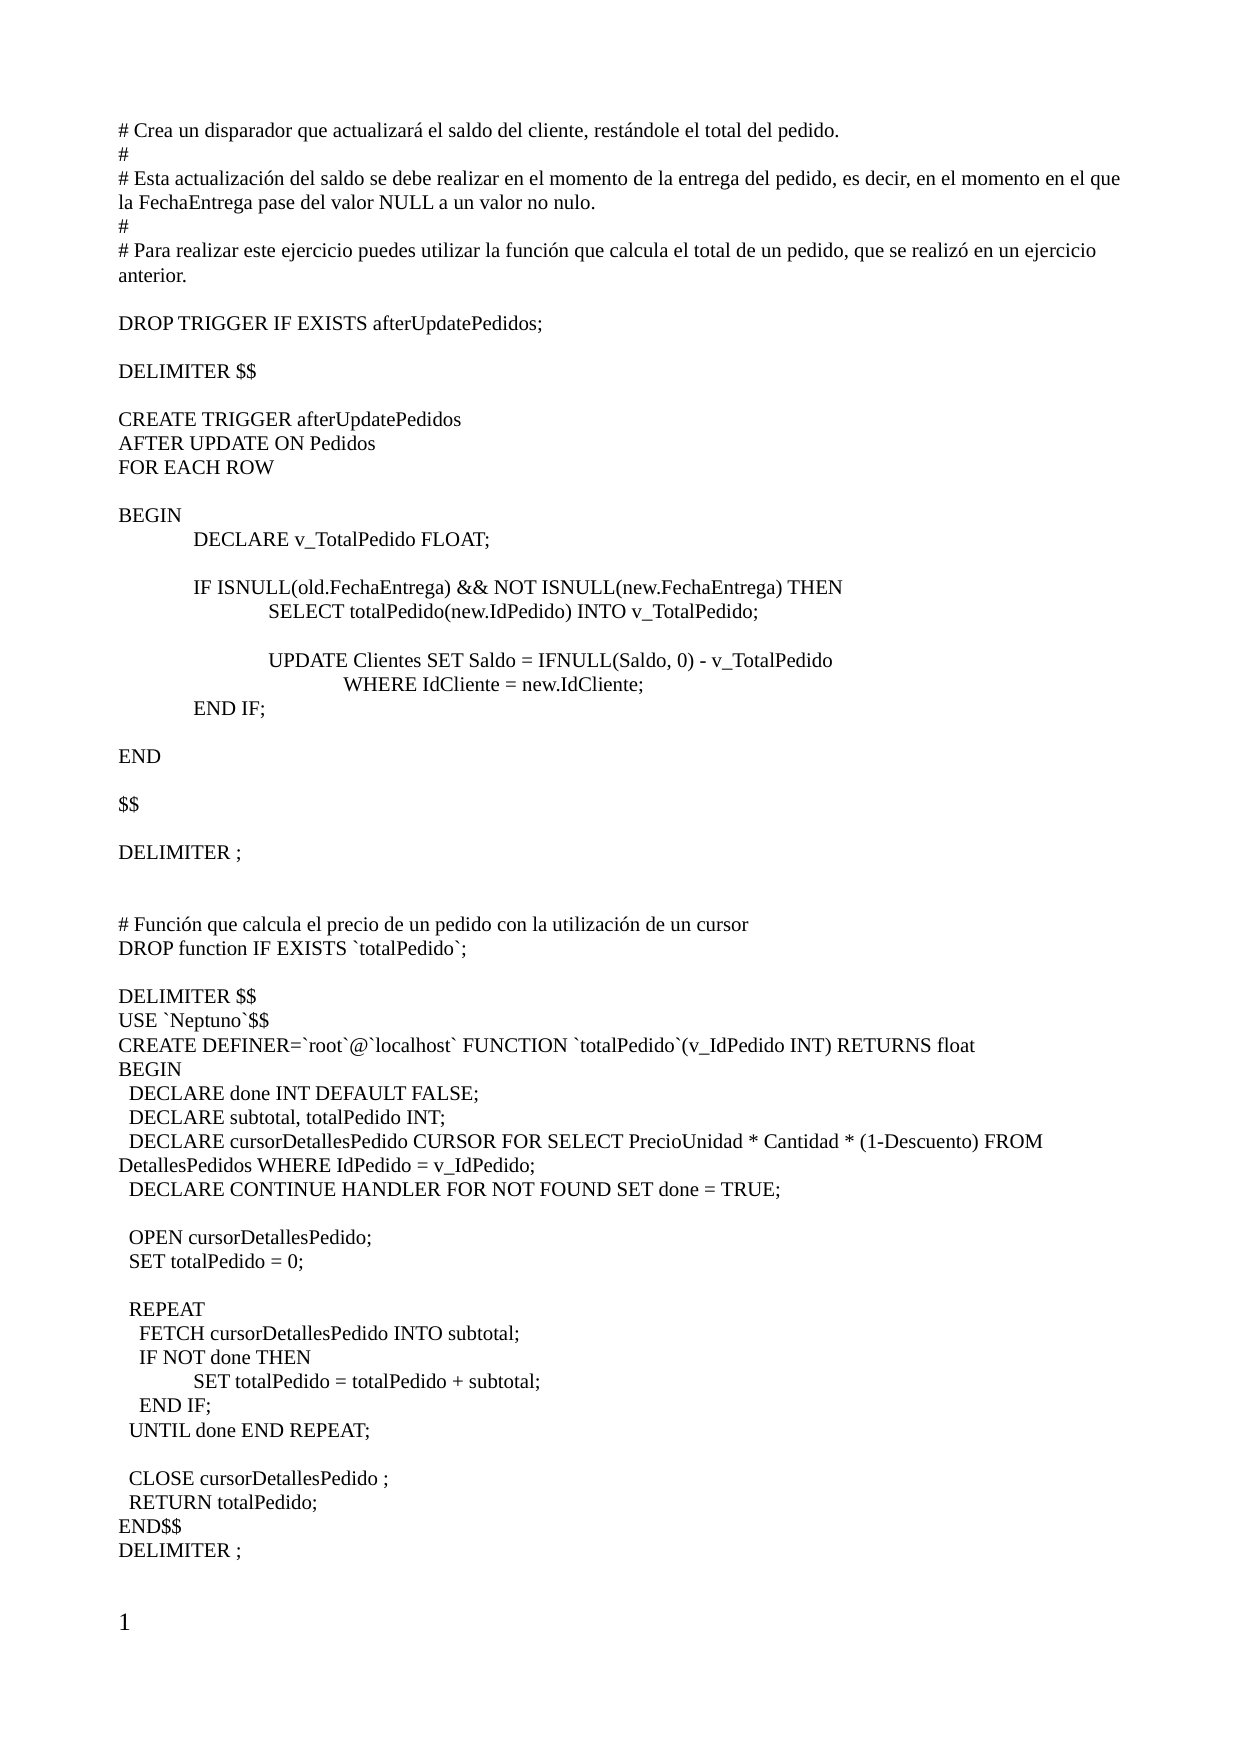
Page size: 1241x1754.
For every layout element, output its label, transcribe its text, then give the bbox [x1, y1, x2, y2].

text # Para realizar este ejercicio puedes utilizar la función que calcula el total de un pedido, que se realizó en un ejercicio anterior. [118, 238, 1122, 287]
text UPDATE Clientes SET Saldo = IFNULL(Saldo, 0) - v_TotalPedido [118, 647, 1122, 672]
text WHERE IdCliente = new.IdCliente; [118, 672, 1122, 696]
text # Esta actualización del saldo se debe realizar en el momento de la entrega del pedido, es decir, en el momento en el que la FechaEntrega pase del valor NULL a un valor no nulo. [118, 166, 1122, 214]
text DECLARE CONTINUE HANDLER FOR NOT FOUND SET done = TRUE; [118, 1177, 1122, 1201]
text END [118, 744, 1122, 768]
text # Función que calcula el precio de un pedido con la utilización de un cursor [118, 912, 1122, 936]
text REPEAT [118, 1297, 1122, 1321]
text CREATE DEFINER=`root`@`localhost` FUNCTION `totalPedido`(v_IdPedido INT) RETURNS float [118, 1032, 1122, 1057]
text DECLARE subtotal, totalPedido INT; [118, 1105, 1122, 1129]
text DROP function IF EXISTS `totalPedido`; [118, 936, 1122, 960]
text SET totalPedido = 0; [118, 1249, 1122, 1273]
text IF NOT done THEN [118, 1345, 1122, 1369]
text FETCH cursorDetallesPedido INTO subtotal; [118, 1321, 1122, 1345]
text END IF; [118, 1393, 1122, 1417]
text AFTER UPDATE ON Pedidos [118, 431, 1122, 455]
text DROP TRIGGER IF EXISTS afterUpdatePedidos; [118, 311, 1122, 335]
text IF ISNULL(old.FechaEntrega) && NOT ISNULL(new.FechaEntrega) THEN [118, 575, 1122, 599]
text # [118, 214, 1122, 238]
text UNTIL done END REPEAT; [118, 1417, 1122, 1442]
text FOR EACH ROW [118, 455, 1122, 479]
text END IF; [118, 696, 1122, 720]
text CLOSE cursorDetallesPedido ; [118, 1466, 1122, 1490]
text # Crea un disparador que actualizará el saldo del cliente, restándole el total del pedido. [118, 118, 1122, 142]
text # [118, 142, 1122, 166]
text DELIMITER ; [118, 840, 1122, 864]
text $$ [118, 792, 1122, 816]
text BEGIN [118, 503, 1122, 527]
text DELIMITER $$ [118, 984, 1122, 1008]
text BEGIN [118, 1057, 1122, 1081]
text RETURN totalPedido; [118, 1490, 1122, 1514]
text DECLARE v_TotalPedido FLOAT; [118, 527, 1122, 551]
text DELIMITER ; [118, 1538, 1122, 1562]
text CREATE TRIGGER afterUpdatePedidos [118, 407, 1122, 431]
text OPEN cursorDetallesPedido; [118, 1225, 1122, 1249]
text DECLARE done INT DEFAULT FALSE; [118, 1081, 1122, 1105]
text END$$ [118, 1514, 1122, 1538]
text USE `Neptuno`$$ [118, 1008, 1122, 1032]
text SELECT totalPedido(new.IdPedido) INTO v_TotalPedido; [118, 599, 1122, 623]
text DELIMITER $$ [118, 359, 1122, 383]
text DECLARE cursorDetallesPedido CURSOR FOR SELECT PrecioUnidad * Cantidad * (1-Descuento) FROM DetallesPedidos WHERE IdPedido = v_IdPedido; [118, 1129, 1122, 1177]
text SET totalPedido = totalPedido + subtotal; [118, 1369, 1122, 1393]
